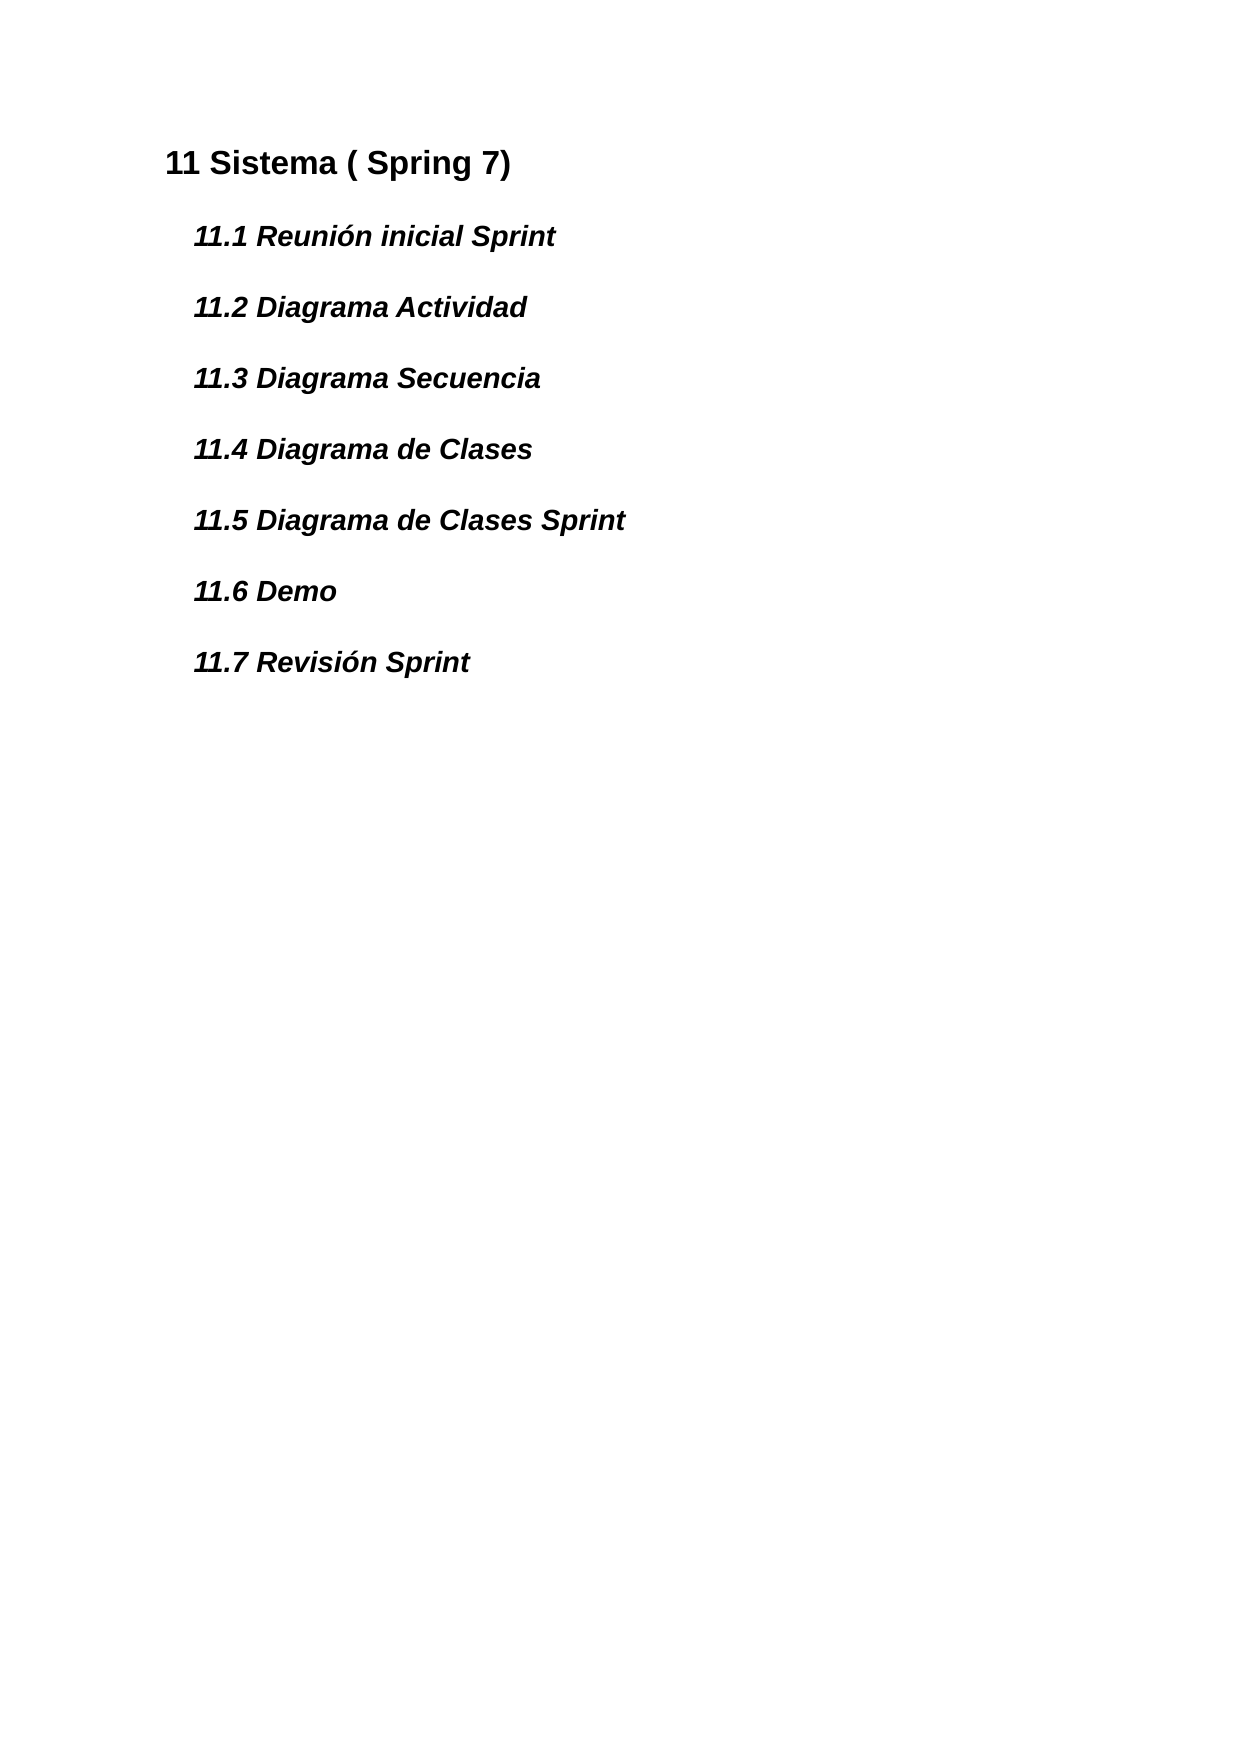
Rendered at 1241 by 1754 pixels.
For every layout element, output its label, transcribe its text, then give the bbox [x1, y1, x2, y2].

subtitle Diagrama Secuencia [185, 361, 1122, 395]
subtitle Demo [185, 574, 1122, 608]
subtitle Diagrama de Clases [185, 432, 1122, 466]
subtitle Diagrama de Clases Sprint [185, 503, 1122, 537]
subtitle Sistema ( Spring 7) [156, 143, 1122, 182]
subtitle Reunión inicial Sprint [185, 219, 1122, 253]
subtitle Diagrama Actividad [185, 290, 1122, 324]
subtitle Revisión Sprint [185, 645, 1122, 679]
